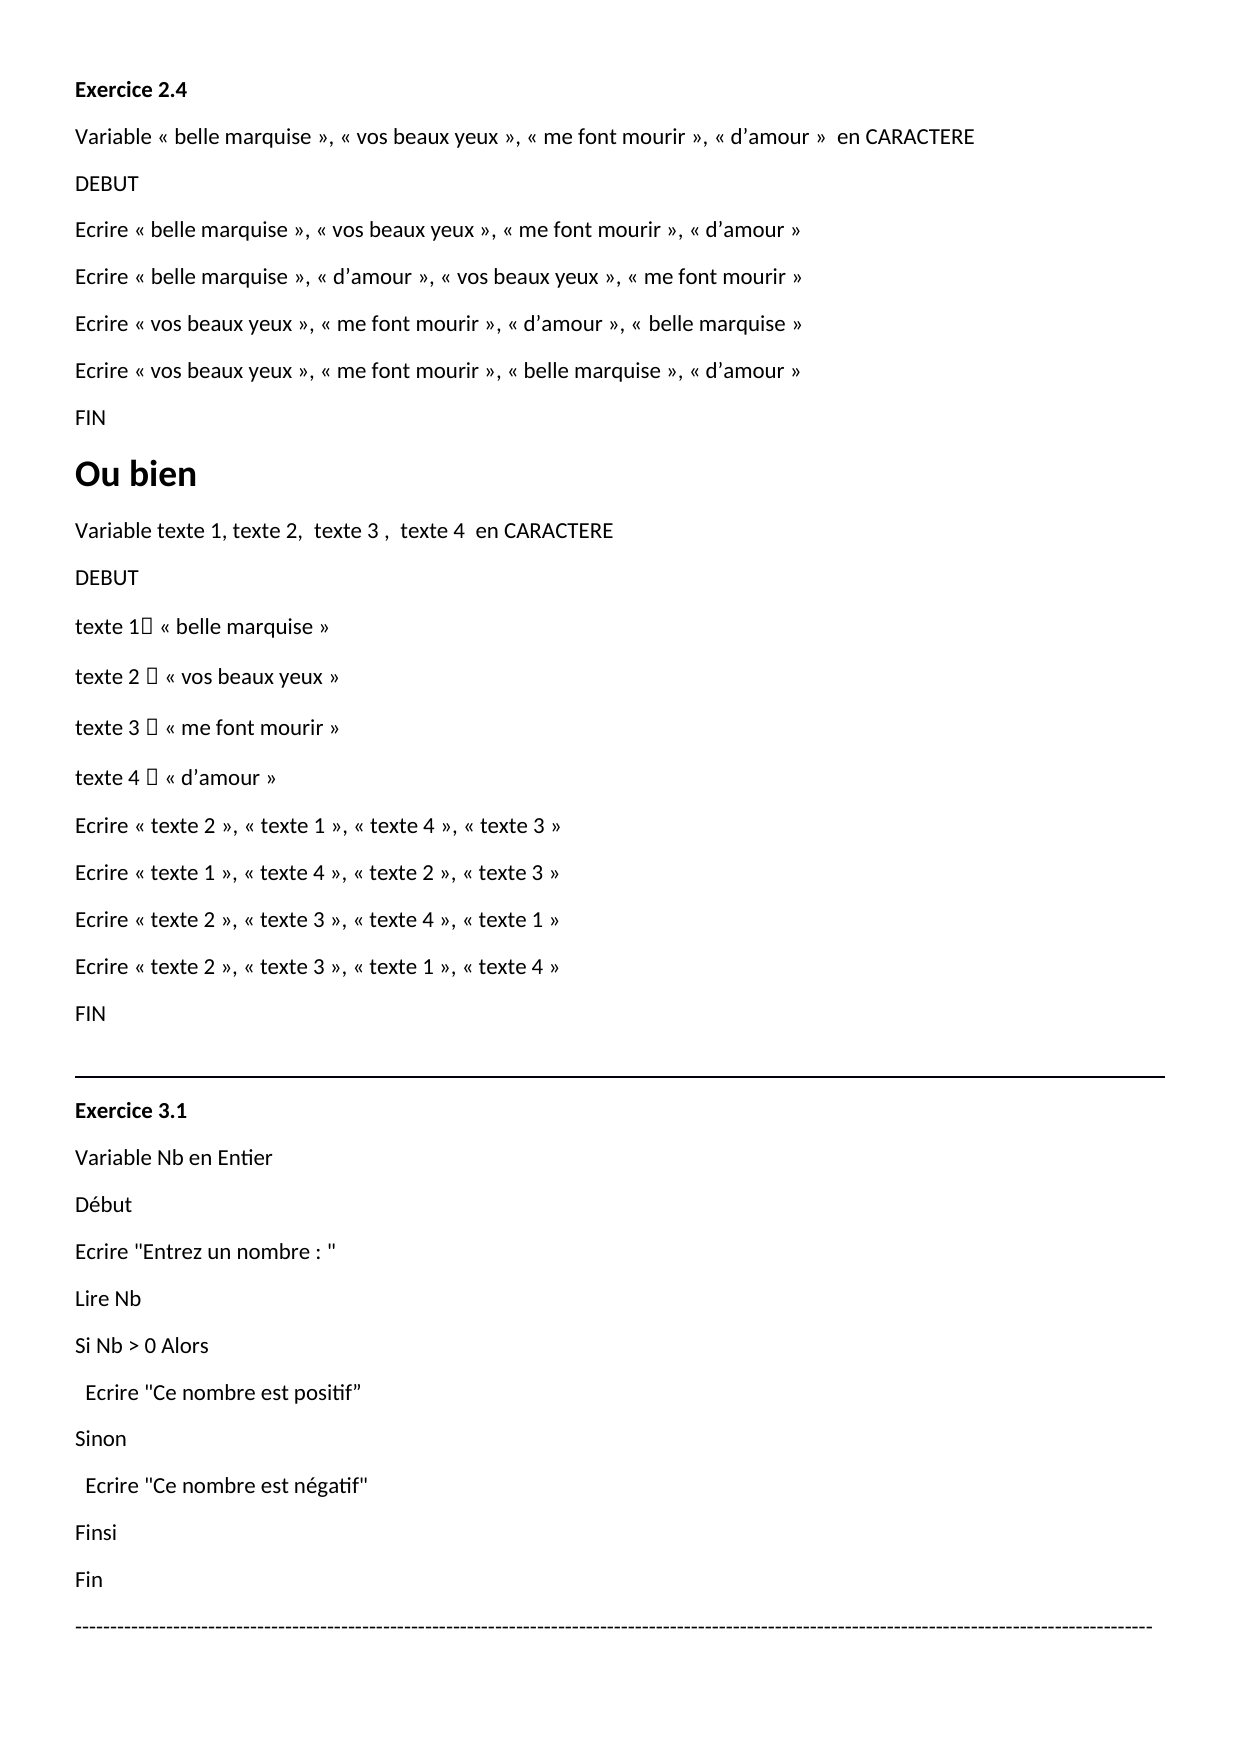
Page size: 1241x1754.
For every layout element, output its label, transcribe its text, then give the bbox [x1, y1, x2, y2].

text Fin [75, 1565, 1165, 1593]
text Finsi [75, 1518, 1165, 1546]
text Ecrire « texte 2 », « texte 3 », « texte 4 », « texte 1 » [75, 905, 1165, 933]
text Début [75, 1190, 1165, 1218]
text Variable texte 1, texte 2, texte 3 , texte 4 en CARACTERE [75, 516, 1165, 544]
text texte 2  « vos beaux yeux » [75, 660, 1165, 692]
text texte 3  « me font mourir » [75, 711, 1165, 742]
text ---------------------------------------------------------------------------------------------------------------------------------------------------------- [75, 1612, 1165, 1640]
text Ecrire « belle marquise », « d’amour », « vos beaux yeux », « me font mourir » [75, 262, 1165, 291]
text Variable « belle marquise », « vos beaux yeux », « me font mourir », « d’amour » en CARACTERE [75, 122, 1165, 150]
text Si Nb > 0 Alors [75, 1331, 1165, 1359]
text Ecrire « texte 2 », « texte 3 », « texte 1 », « texte 4 » [75, 952, 1165, 980]
text FIN [75, 403, 1165, 431]
text Ecrire "Entrez un nombre : " [75, 1237, 1165, 1265]
text texte 4  « d’amour » [75, 761, 1165, 792]
text Ecrire « texte 1 », « texte 4 », « texte 2 », « texte 3 » [75, 858, 1165, 886]
text Ecrire « belle marquise », « vos beaux yeux », « me font mourir », « d’amour » [75, 216, 1165, 244]
text Ecrire « vos beaux yeux », « me font mourir », « d’amour », « belle marquise » [75, 309, 1165, 337]
text Sinon [75, 1424, 1165, 1453]
text Lire Nb [75, 1284, 1165, 1312]
text Ecrire "Ce nombre est positif” [75, 1378, 1165, 1406]
text Exercice 3.1 [75, 1096, 1165, 1124]
text Ecrire "Ce nombre est négatif" [75, 1471, 1165, 1499]
text DEBUT [75, 563, 1165, 591]
text Ecrire « texte 2 », « texte 1 », « texte 4 », « texte 3 » [75, 812, 1165, 839]
text Ou bien [75, 450, 1165, 496]
text FIN [75, 999, 1165, 1027]
text texte 1 « belle marquise » [75, 610, 1165, 641]
text Ecrire « vos beaux yeux », « me font mourir », « belle marquise », « d’amour » [75, 356, 1165, 384]
text Variable Nb en Entier [75, 1143, 1165, 1171]
text DEBUT [75, 169, 1165, 197]
text Exercice 2.4 [75, 75, 1165, 103]
